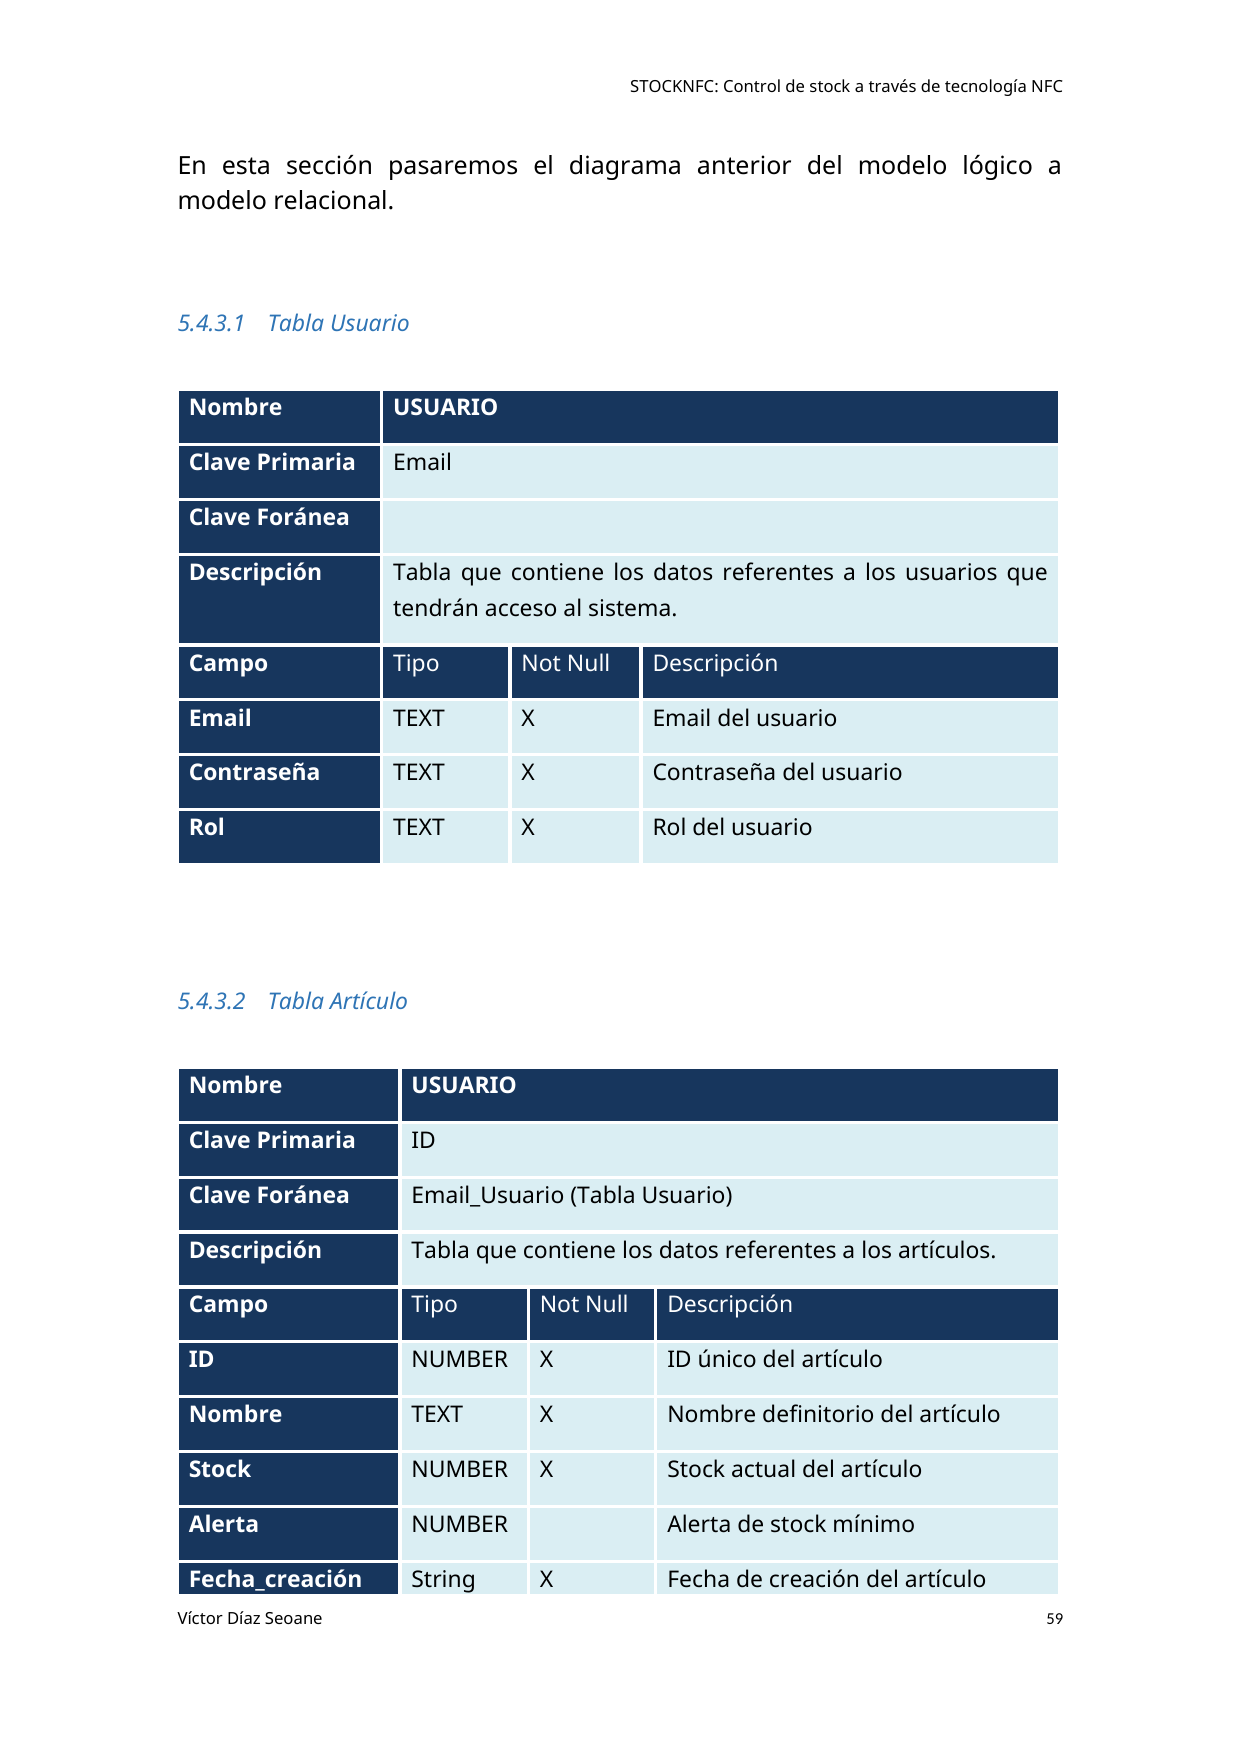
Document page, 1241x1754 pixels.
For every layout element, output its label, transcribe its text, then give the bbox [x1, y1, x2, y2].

table_cell TEXT [383, 756, 508, 808]
table_header Nombre [179, 1069, 398, 1121]
table_cell TEXT [402, 1398, 527, 1450]
table_cell Clave Primaria [179, 1124, 398, 1176]
table_cell Stock actual del artículo [657, 1453, 1058, 1505]
table_cell Email [383, 446, 1058, 498]
table_cell Fecha de creación del artículo [657, 1563, 1058, 1594]
table_header USUARIO [402, 1069, 1058, 1121]
table_cell X [530, 1398, 654, 1450]
table_cell Descripción [657, 1289, 1058, 1340]
table_cell X [530, 1563, 654, 1594]
table_cell NUMBER [402, 1453, 527, 1505]
table_cell Email [179, 701, 380, 753]
table_cell NUMBER [402, 1508, 527, 1560]
table_cell X [512, 701, 639, 753]
table_cell Tipo [402, 1289, 527, 1340]
table_cell Fecha_creación [179, 1563, 398, 1594]
table_cell X [530, 1453, 654, 1505]
table_cell Descripción [179, 556, 380, 643]
table_cell Email del usuario [643, 701, 1058, 753]
table_header Nombre [179, 391, 380, 443]
table_cell Contraseña del usuario [643, 756, 1058, 808]
text En esta sección pasaremos el diagrama anterior del modelo lógico a modelo relacional. [177, 148, 1063, 217]
table_cell TEXT [383, 701, 508, 753]
table_cell Clave Foránea [179, 501, 380, 553]
table_cell ID [402, 1124, 1058, 1176]
table_cell Nombre [179, 1398, 398, 1450]
table_cell Alerta [179, 1508, 398, 1560]
table_cell String [402, 1563, 527, 1594]
subtitle Tabla Usuario [177, 307, 1063, 338]
table_cell Stock [179, 1453, 398, 1505]
table_cell Contraseña [179, 756, 380, 808]
table_cell X [530, 1343, 654, 1395]
table_cell Tipo [383, 647, 508, 698]
table_cell Campo [179, 1289, 398, 1340]
table_cell ID único del artículo [657, 1343, 1058, 1395]
subtitle Tabla Artículo [177, 985, 1063, 1016]
table_cell [530, 1508, 654, 1560]
table_cell X [512, 756, 639, 808]
table_header USUARIO [383, 391, 1058, 443]
table_cell NUMBER [402, 1343, 527, 1395]
table_cell Campo [179, 647, 380, 698]
table_cell Not Null [512, 647, 639, 698]
table_cell Email_Usuario (Tabla Usuario) [402, 1179, 1058, 1230]
table_cell Alerta de stock mínimo [657, 1508, 1058, 1560]
table_cell Not Null [530, 1289, 654, 1340]
table_cell Descripción [643, 647, 1058, 698]
table_cell Clave Primaria [179, 446, 380, 498]
table_cell [383, 501, 1058, 553]
table_cell Descripción [179, 1234, 398, 1285]
table_cell Nombre definitorio del artículo [657, 1398, 1058, 1450]
table_cell Tabla que contiene los datos referentes a los artículos. [402, 1234, 1058, 1285]
table_cell Tabla que contiene los datos referentes a los usuarios que tendrán acceso al sistema. [383, 556, 1058, 643]
table_cell Rol del usuario [643, 811, 1058, 863]
table_cell TEXT [383, 811, 508, 863]
table_cell Rol [179, 811, 380, 863]
table_cell ID [179, 1343, 398, 1395]
table_cell Clave Foránea [179, 1179, 398, 1230]
table_cell X [512, 811, 639, 863]
